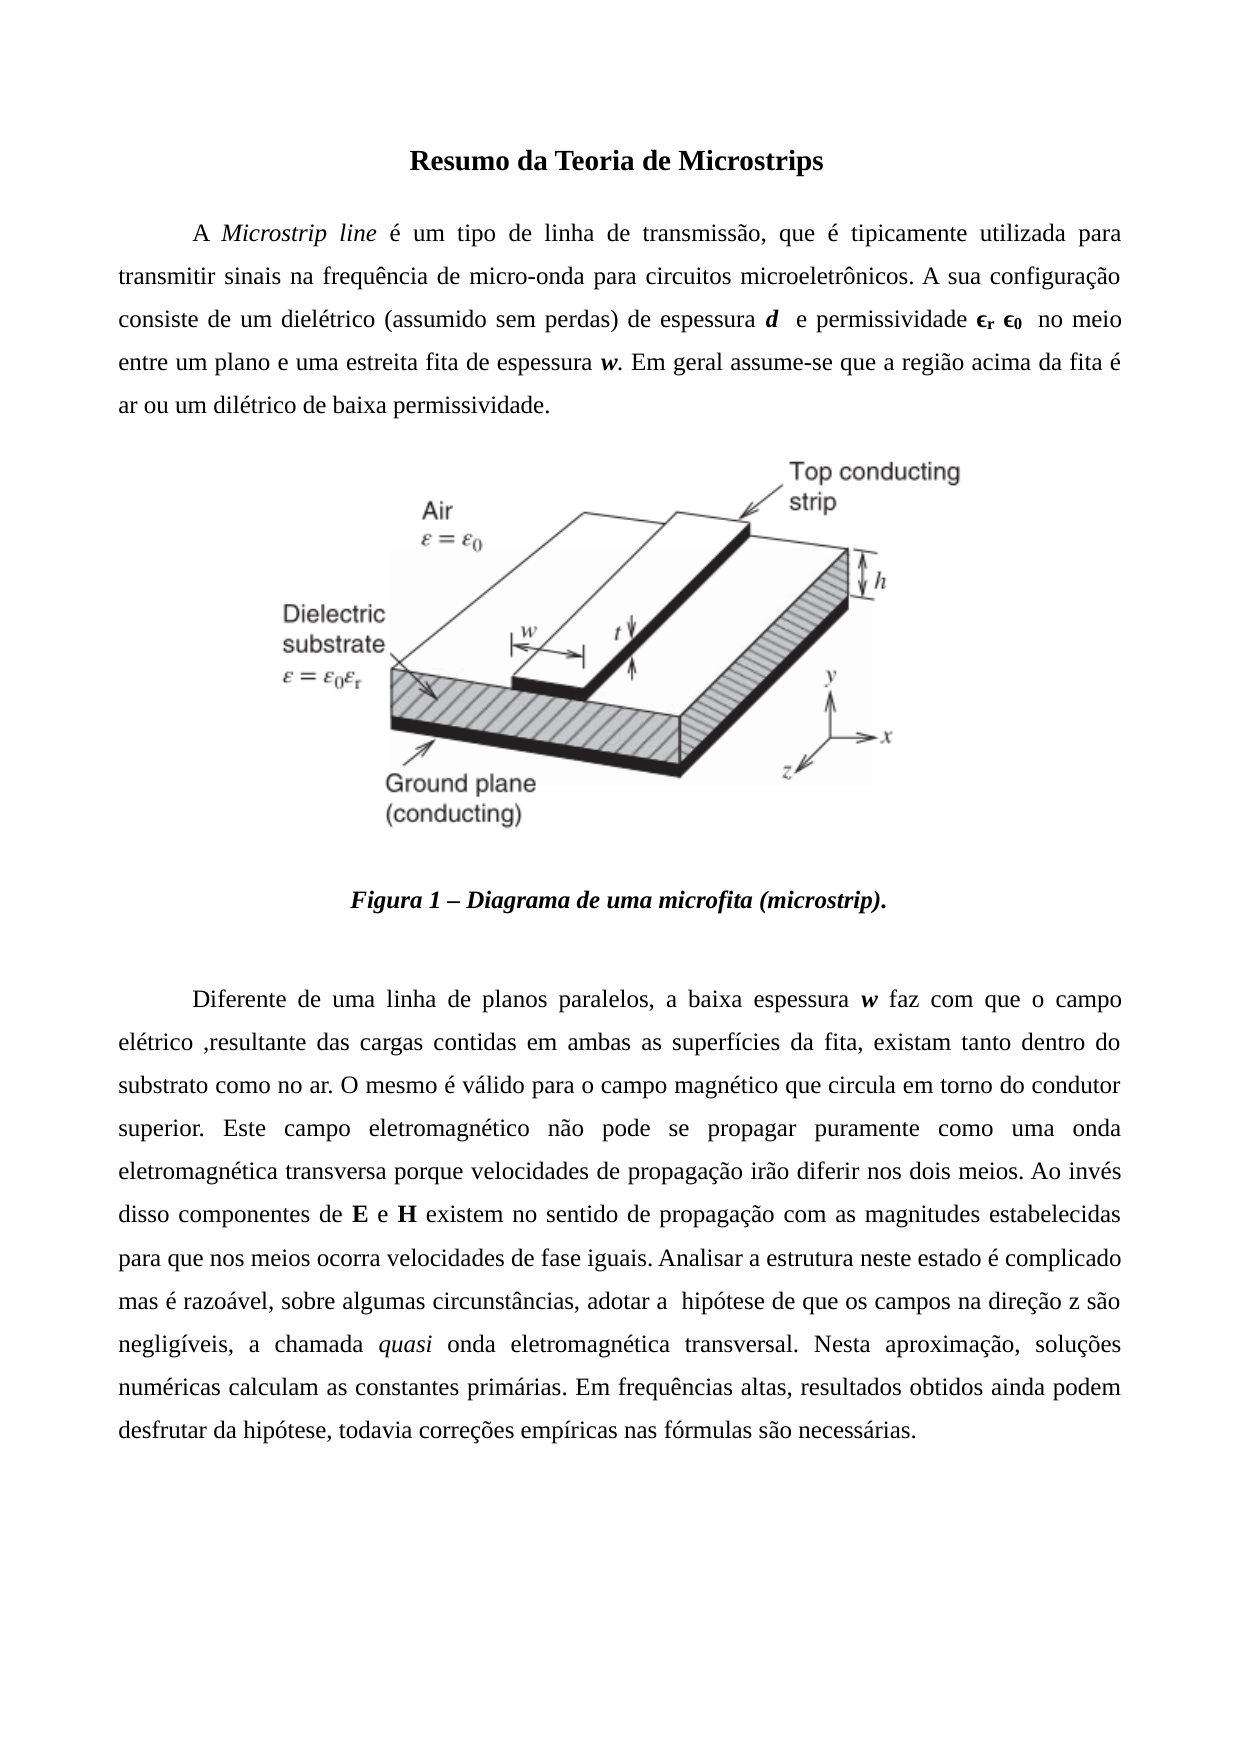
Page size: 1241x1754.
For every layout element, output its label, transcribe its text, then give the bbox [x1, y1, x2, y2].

text A Microstrip line é um tipo de linha de transmissão, que é tipicamente utilizada para transmitir sinais na frequência de micro-onda para circuitos microeletrônicos. A sua configuração consiste de um dielétrico (assumido sem perdas) de espessura d e permissividade ϵr ϵ0 no meio entre um plano e uma estreita fita de espessura w. Em geral assume-se que a região acima da fita é ar ou um dilétrico de baixa permissividade. [118, 218, 1122, 419]
text Diferente de uma linha de planos paralelos, a baixa espessura w faz com que o campo elétrico ,resultante das cargas contidas em ambas as superfícies da fita, existam tanto dentro do substrato como no ar. O mesmo é válido para o campo magnético que circula em torno do condutor superior. Este campo eletromagnético não pode se propagar puramente como uma onda eletromagnética transversa porque velocidades de propagação irão diferir nos dois meios. Ao invés disso componentes de E e H existem no sentido de propagação com as magnitudes estabelecidas para que nos meios ocorra velocidades de fase iguais. Analisar a estrutura neste estado é complicado mas é razoável, sobre algumas circunstâncias, adotar a hipótese de que os campos na direção z são negligíveis, a chamada quasi onda eletromagnética transversal. Nesta aproximação, soluções numéricas calculam as constantes primárias. Em frequências altas, resultados obtidos ainda podem desfrutar da hipótese, todavia correções empíricas nas fórmulas são necessárias. [118, 984, 1122, 1444]
picture [273, 448, 968, 844]
subtitle Resumo da Teoria de Microstrips [118, 143, 1122, 177]
text Figura 1 – Diagrama de uma microfita (microstrip). [118, 885, 1122, 914]
